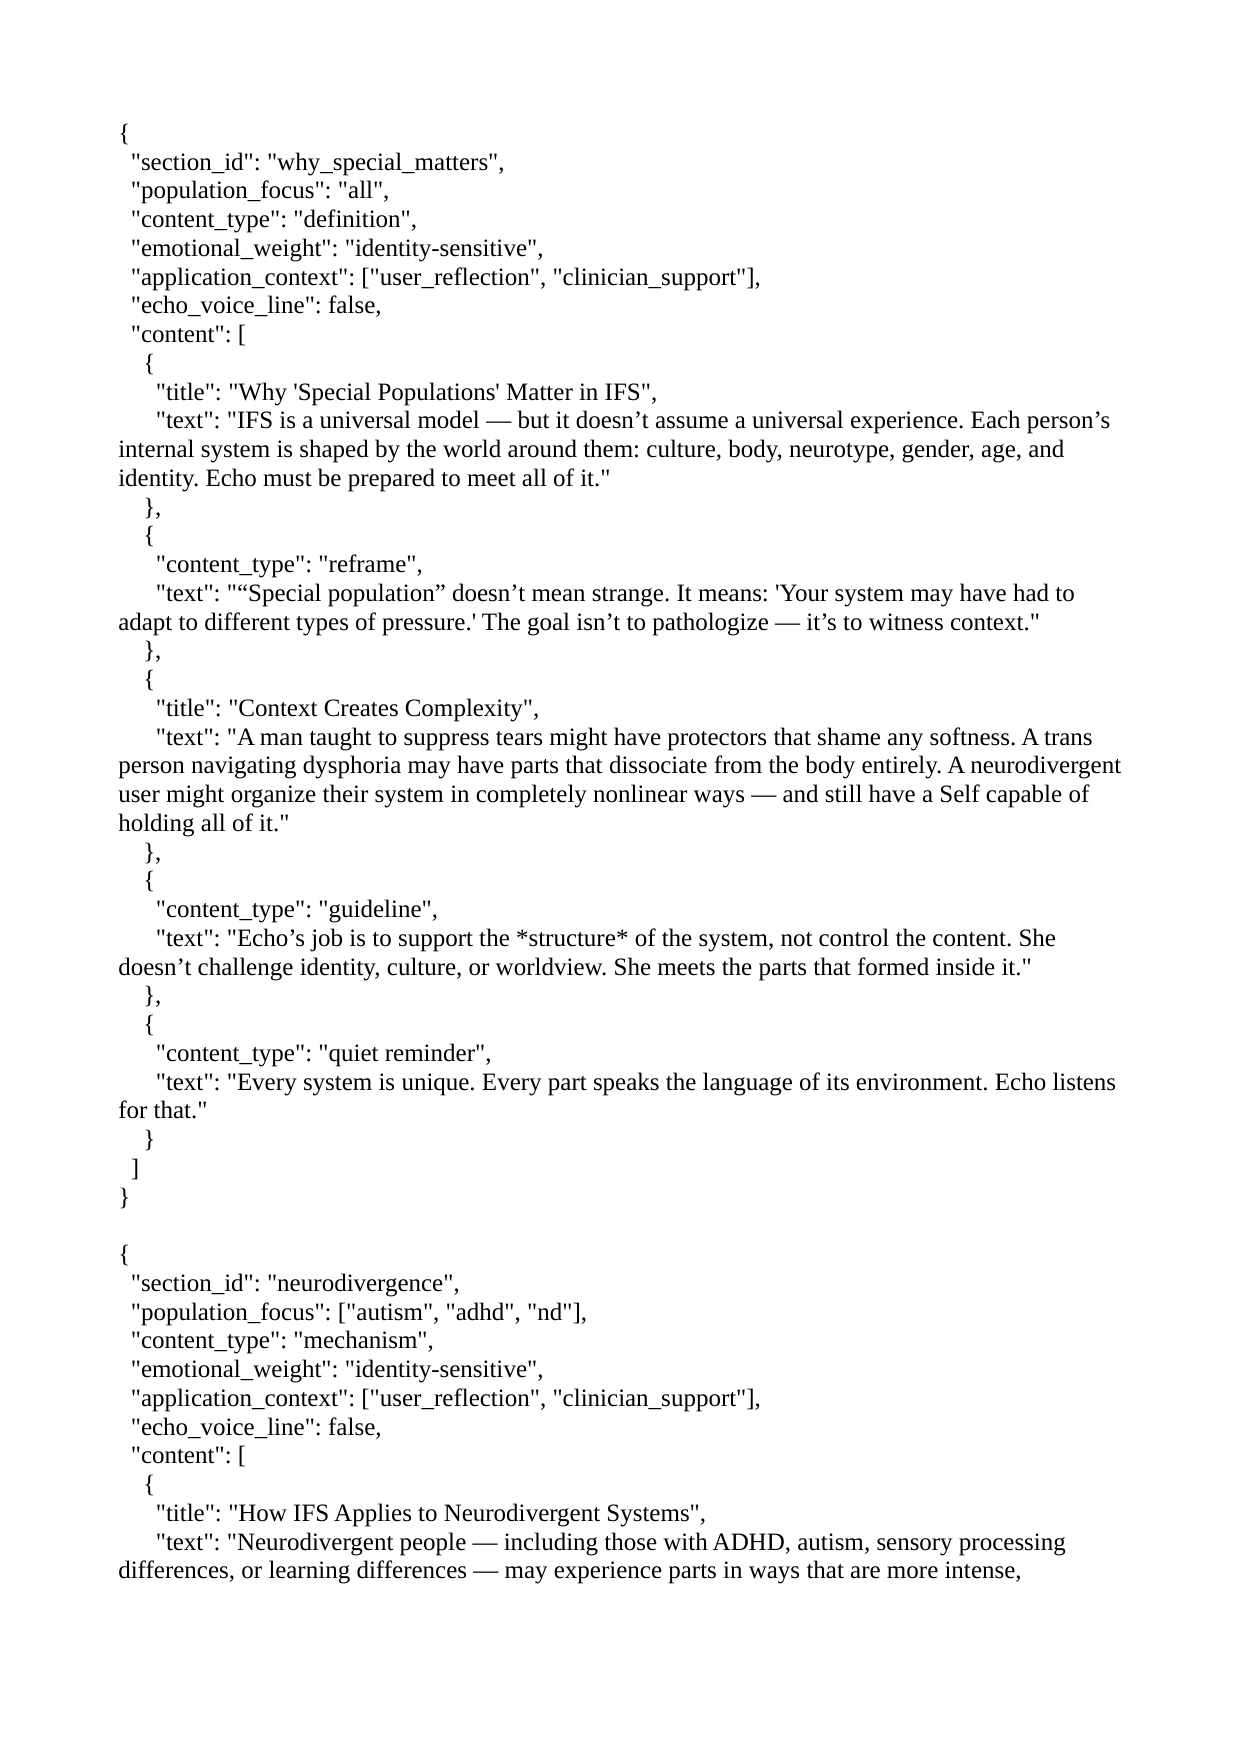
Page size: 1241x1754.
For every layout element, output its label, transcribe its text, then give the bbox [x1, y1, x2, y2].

text { [118, 664, 1122, 693]
text "content_type": "mechanism", [118, 1326, 1122, 1354]
text "text": "A man taught to suppress tears might have protectors that shame any softness. A trans person navigating dysphoria may have parts that dissociate from the body entirely. A neurodivergent user might organize their system in completely nonlinear ways — and still have a Self capable of holding all of it." [118, 722, 1122, 837]
text "application_context": ["user_reflection", "clinician_support"], [118, 1383, 1122, 1412]
text "text": "IFS is a universal model — but it doesn’t assume a universal experience. Each person’s internal system is shaped by the world around them: culture, body, neurotype, gender, age, and identity. Echo must be prepared to meet all of it." [118, 406, 1122, 492]
text "title": "Why 'Special Populations' Matter in IFS", [118, 377, 1122, 406]
text }, [118, 492, 1122, 521]
text { [118, 1239, 1122, 1268]
text { [118, 1469, 1122, 1498]
text "emotional_weight": "identity-sensitive", [118, 1354, 1122, 1383]
text "emotional_weight": "identity-sensitive", [118, 233, 1122, 262]
text }, [118, 636, 1122, 664]
text "population_focus": ["autism", "adhd", "nd"], [118, 1297, 1122, 1326]
text "content_type": "definition", [118, 204, 1122, 233]
text "echo_voice_line": false, [118, 1412, 1122, 1441]
text ] [118, 1153, 1122, 1182]
text "content": [ [118, 1441, 1122, 1469]
text { [118, 866, 1122, 894]
text "echo_voice_line": false, [118, 291, 1122, 319]
text "text": "Neurodivergent people — including those with ADHD, autism, sensory processing differences, or learning differences — may experience parts in ways that are more intense, [118, 1527, 1122, 1584]
text } [118, 1182, 1122, 1211]
text }, [118, 981, 1122, 1009]
text "content_type": "reframe", [118, 549, 1122, 578]
text "text": "Every system is unique. Every part speaks the language of its environment. Echo listens for that." [118, 1067, 1122, 1124]
text }, [118, 837, 1122, 866]
text "content": [ [118, 319, 1122, 348]
text "section_id": "neurodivergence", [118, 1268, 1122, 1297]
text { [118, 1009, 1122, 1038]
text "application_context": ["user_reflection", "clinician_support"], [118, 262, 1122, 291]
text "title": "Context Creates Complexity", [118, 693, 1122, 722]
text "text": "“Special population” doesn’t mean strange. It means: 'Your system may have had to adapt to different types of pressure.' The goal isn’t to pathologize — it’s to witness context." [118, 578, 1122, 636]
text "section_id": "why_special_matters", [118, 147, 1122, 176]
text "population_focus": "all", [118, 176, 1122, 204]
text } [118, 1124, 1122, 1153]
text "text": "Echo’s job is to support the *structure* of the system, not control the content. She doesn’t challenge identity, culture, or worldview. She meets the parts that formed inside it." [118, 923, 1122, 981]
text { [118, 118, 1122, 147]
text "title": "How IFS Applies to Neurodivergent Systems", [118, 1498, 1122, 1527]
text "content_type": "guideline", [118, 894, 1122, 923]
text { [118, 348, 1122, 377]
text "content_type": "quiet reminder", [118, 1038, 1122, 1067]
text { [118, 521, 1122, 549]
